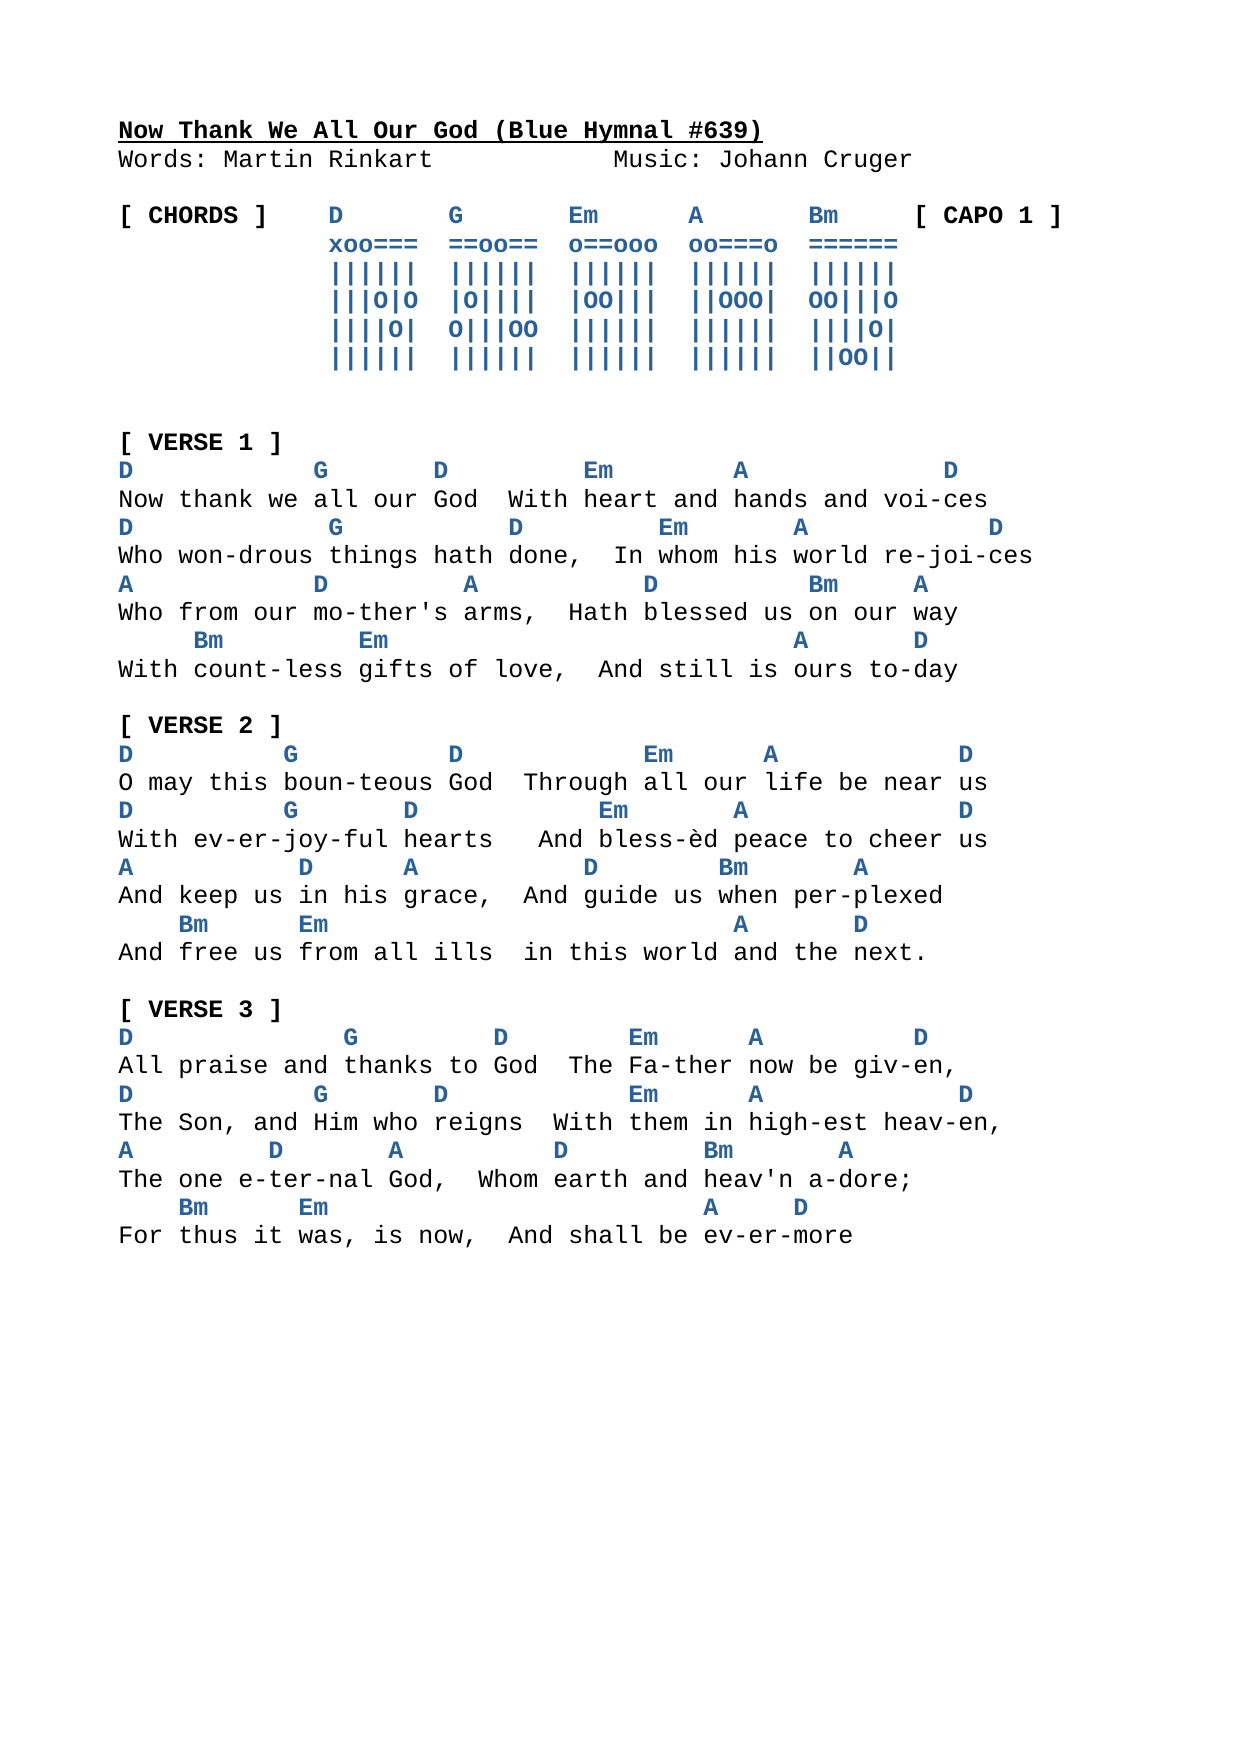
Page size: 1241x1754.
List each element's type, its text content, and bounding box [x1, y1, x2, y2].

text A D A D Bm A [118, 855, 1122, 883]
text D G D Em A D [118, 1081, 1122, 1110]
text [ CHORDS ] D G Em A Bm [ CAPO 1 ] [118, 203, 1122, 231]
text D G D Em A D [118, 458, 1122, 486]
text Bm Em A D [118, 628, 1122, 656]
text D G D Em A D [118, 1025, 1122, 1053]
text D G D Em A D [118, 741, 1122, 770]
text xoo=== ==oo== o==ooo oo===o ====== [118, 231, 1122, 260]
text [ VERSE 1 ] [118, 430, 1122, 458]
text Now thank we all our God With heart and hands and voi-ces [118, 486, 1122, 515]
text The one e-ter-nal God, Whom earth and heav'n a-dore; [118, 1166, 1122, 1195]
text ||||O| O|||OO |||||| |||||| ||||O| [118, 316, 1122, 345]
text |||O|O |O|||| |OO||| ||OOO| OO|||O [118, 288, 1122, 316]
text And keep us in his grace, And guide us when per-plexed [118, 883, 1122, 911]
text Bm Em A D [118, 911, 1122, 940]
text |||||| |||||| |||||| |||||| |||||| [118, 260, 1122, 288]
text The Son, and Him who reigns With them in high-est heav-en, [118, 1110, 1122, 1138]
text D G D Em A D [118, 515, 1122, 543]
text All praise and thanks to God The Fa-ther now be giv-en, [118, 1053, 1122, 1081]
text Now Thank We All Our God (Blue Hymnal #639) [118, 118, 1122, 146]
text Bm Em A D [118, 1195, 1122, 1223]
text A D A D Bm A [118, 571, 1122, 600]
text [ VERSE 3 ] [118, 996, 1122, 1025]
text A D A D Bm A [118, 1138, 1122, 1166]
text D G D Em A D [118, 798, 1122, 826]
text For thus it was, is now, And shall be ev-er-more [118, 1223, 1122, 1251]
text Who won-drous things hath done, In whom his world re-joi-ces [118, 543, 1122, 571]
text And free us from all ills in this world and the next. [118, 940, 1122, 968]
text O may this boun-teous God Through all our life be near us [118, 770, 1122, 798]
text With count-less gifts of love, And still is ours to-day [118, 656, 1122, 685]
text Words: Martin Rinkart Music: Johann Cruger [118, 146, 1122, 175]
text [ VERSE 2 ] [118, 713, 1122, 741]
text With ev-er-joy-ful hearts And bless-èd peace to cheer us [118, 826, 1122, 855]
text |||||| |||||| |||||| |||||| ||OO|| [118, 345, 1122, 373]
text Who from our mo-ther's arms, Hath blessed us on our way [118, 600, 1122, 628]
